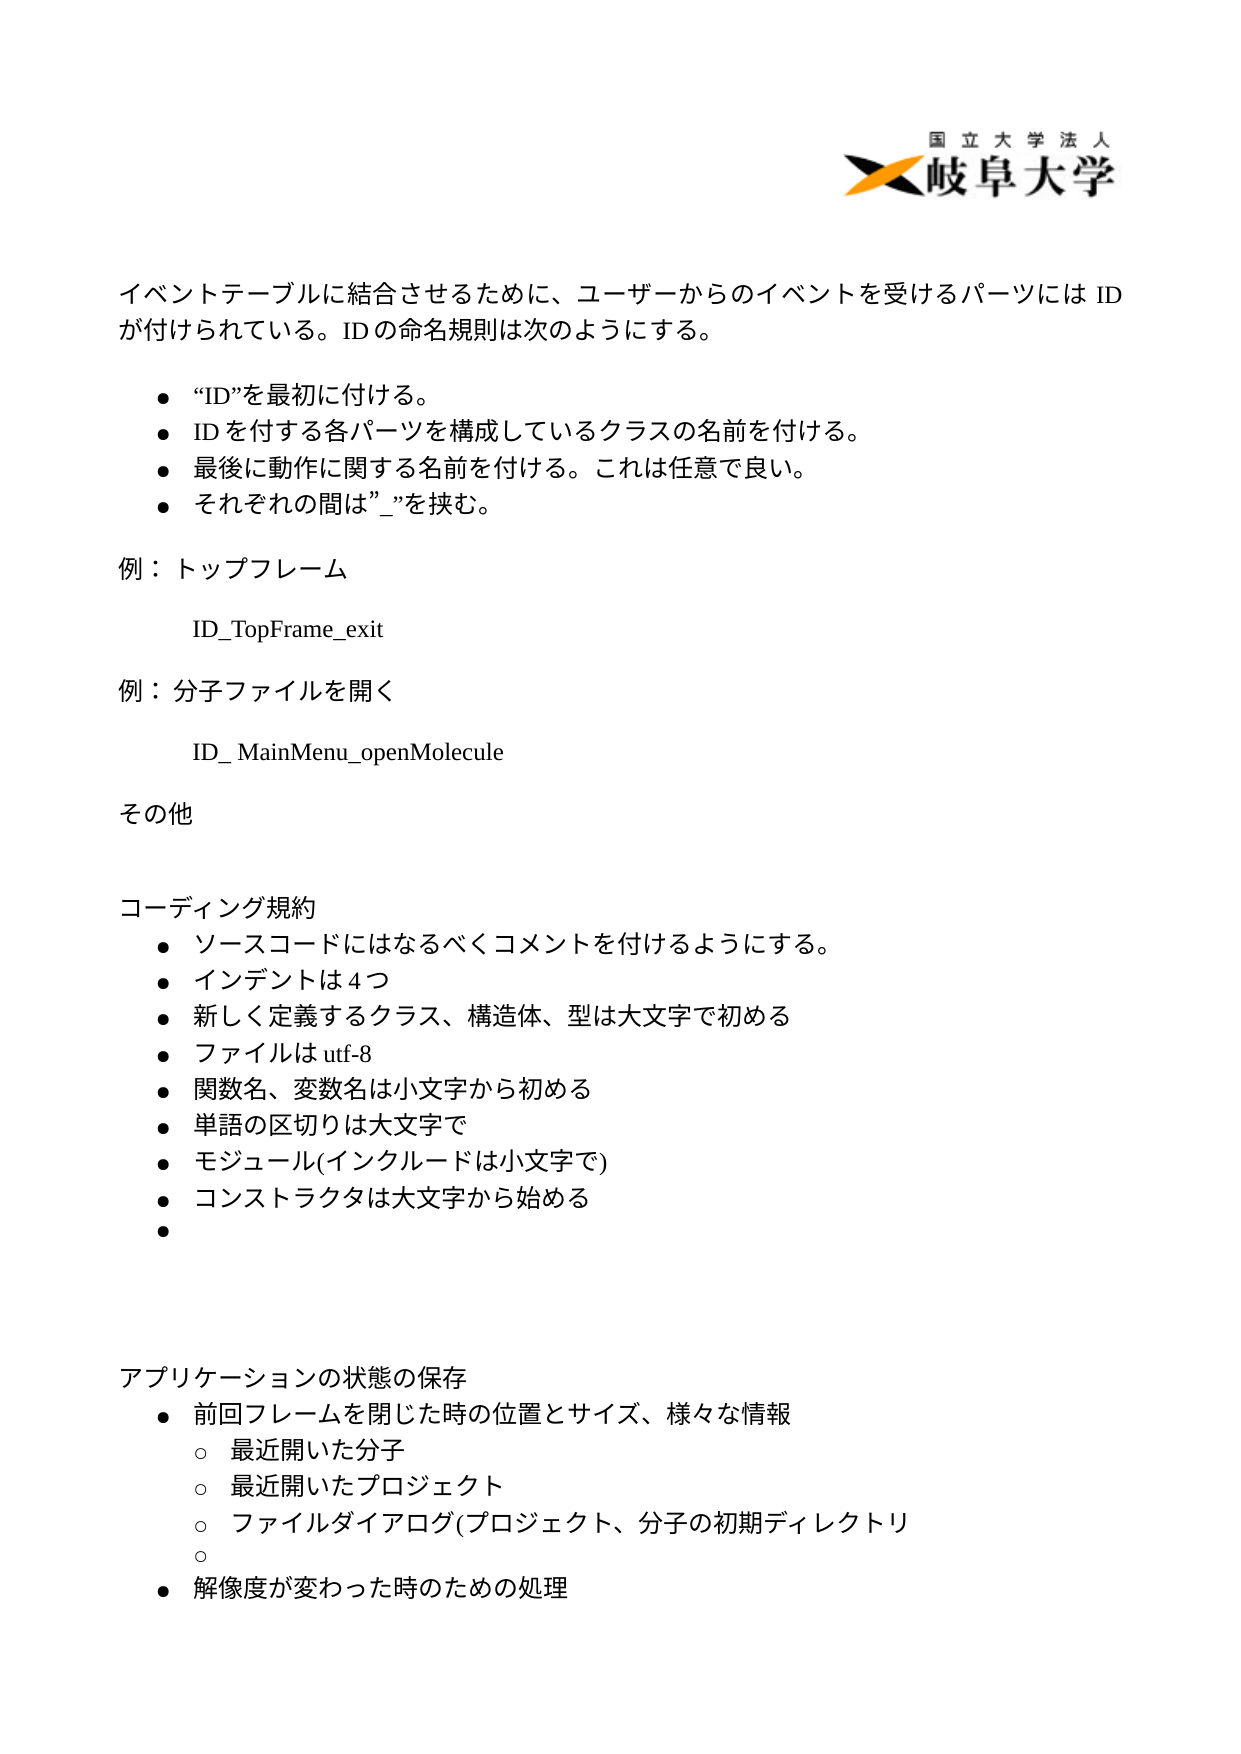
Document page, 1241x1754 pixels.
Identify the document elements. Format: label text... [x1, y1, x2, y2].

text ID_ MainMenu_openMolecule [118, 737, 1122, 766]
text コーディング規約 [118, 888, 1122, 924]
list ファイルダイアログ(プロジェクト、分子の初期ディレクトリ [193, 1503, 1122, 1539]
list 関数名、変数名は小文字から初める [156, 1069, 1122, 1106]
list 解像度が変わった時のための処理 [156, 1568, 1122, 1604]
picture [834, 118, 1122, 205]
text その他 [118, 794, 1122, 831]
text 例： トップフレーム [118, 549, 1122, 586]
list 最後に動作に関する名前を付ける。これは任意で良い。 [156, 448, 1122, 484]
list モジュール(インクルードは小文字で) [156, 1142, 1122, 1178]
list ソースコードにはなるべくコメントを付けるようにする。 [156, 924, 1122, 961]
text イベントテーブルに結合させるために、ユーザーからのイベントを受けるパーツにはIDが付けられている。IDの命名規則は次のようにする。 [118, 274, 1122, 347]
list IDを付する各パーツを構成しているクラスの名前を付ける。 [156, 412, 1122, 448]
list “ID”を最初に付ける。 [156, 376, 1122, 412]
list コンストラクタは大文字から始める [156, 1178, 1122, 1214]
list インデントは4つ [156, 961, 1122, 997]
text 例： 分子ファイルを開く [118, 672, 1122, 708]
list 前回フレームを閉じた時の位置とサイズ、様々な情報 [156, 1394, 1122, 1431]
text ID_TopFrame_exit [118, 614, 1122, 643]
list 最近開いたプロジェクト [193, 1467, 1122, 1503]
text アプリケーションの状態の保存 [118, 1358, 1122, 1394]
list ファイルはutf-8 [156, 1033, 1122, 1069]
list それぞれの間は”_”を挟む。 [156, 484, 1122, 521]
list 最近開いた分子 [193, 1431, 1122, 1467]
list 新しく定義するクラス、構造体、型は大文字で初める [156, 997, 1122, 1033]
list 単語の区切りは大文字で [156, 1106, 1122, 1142]
